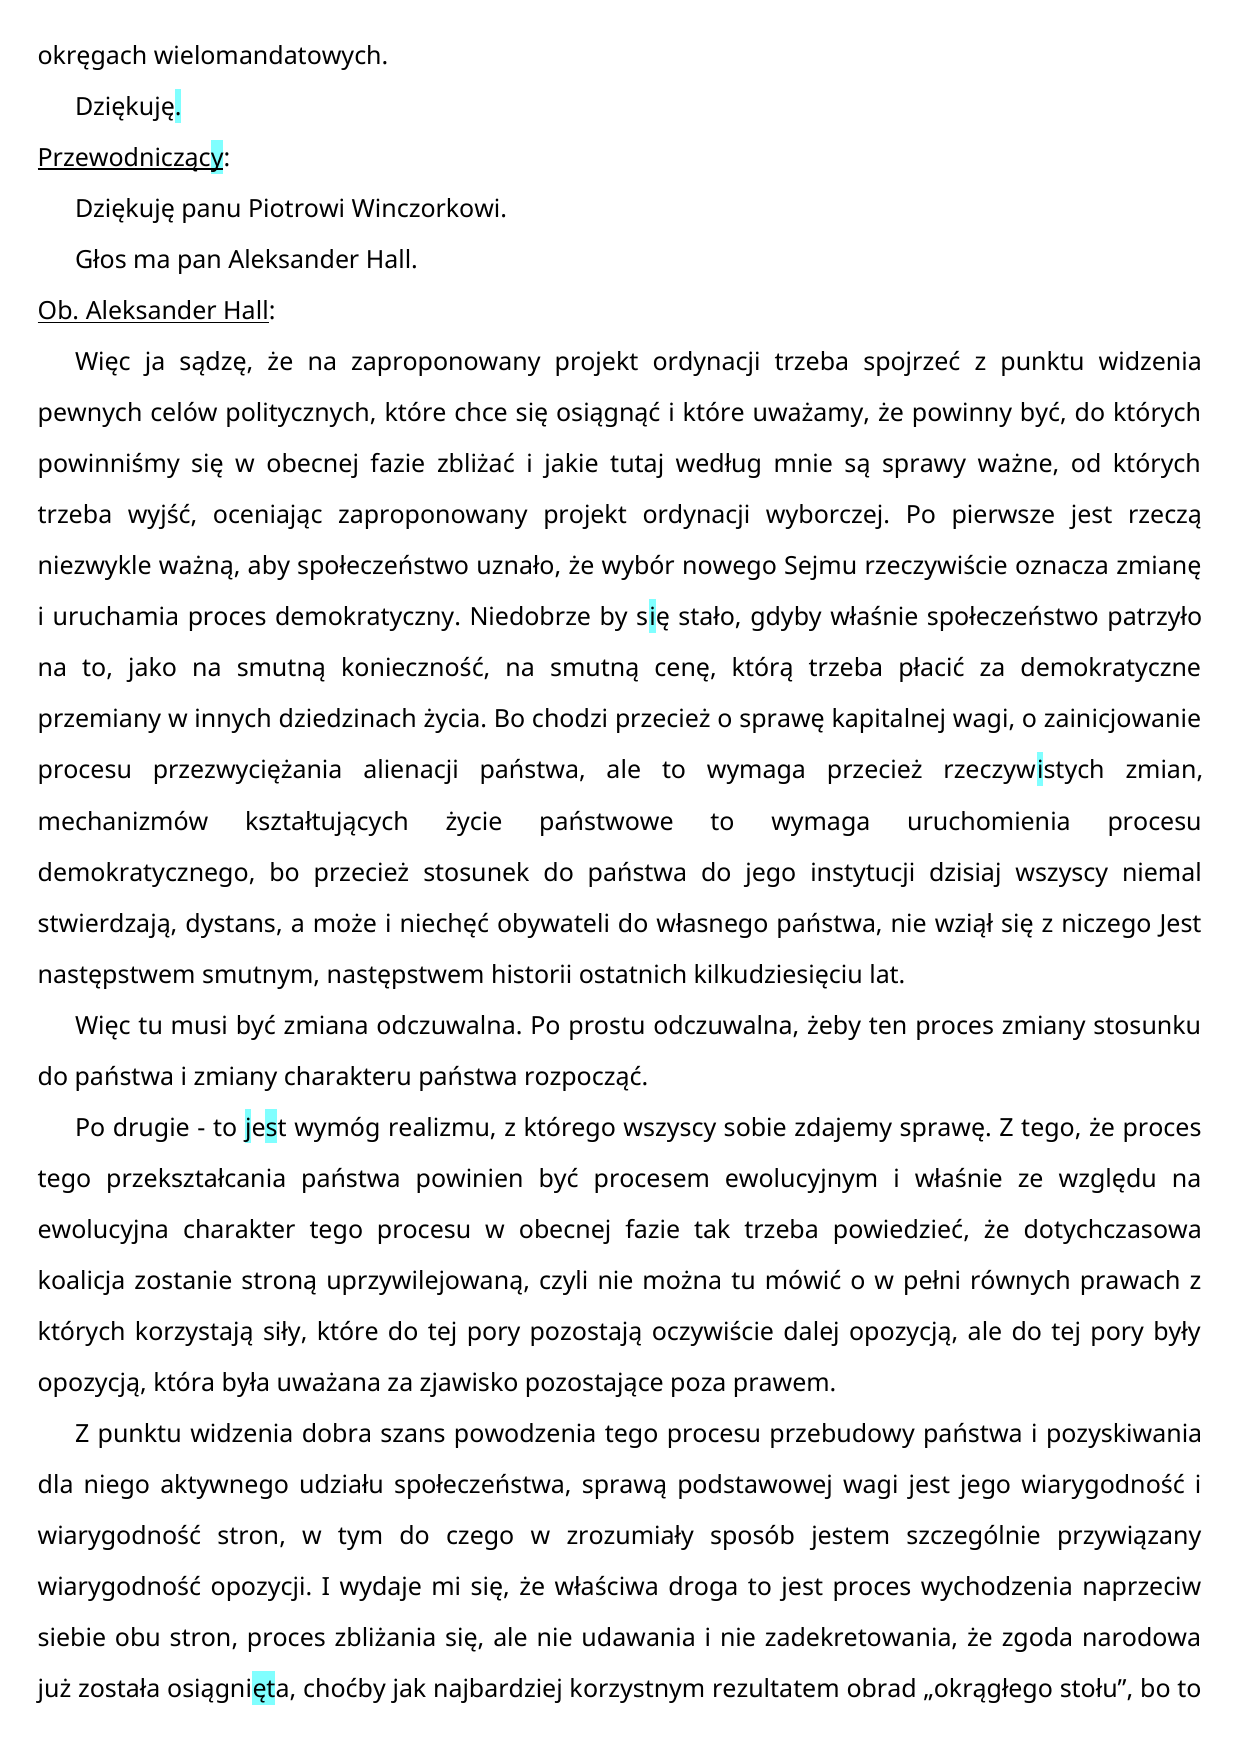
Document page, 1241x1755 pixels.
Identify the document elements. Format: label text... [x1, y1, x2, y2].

text Głos ma pan Aleksander Hall. [37, 242, 1203, 276]
text Więc ja sądzę, że na zaproponowany projekt ordynacji trzeba spojrzeć z punktu widzenia pewnych celów politycznych, które chce się osiągnąć i które uważamy, że powinny być, do których powinniśmy się w obecnej fazie zbliżać i jakie tutaj według mnie są sprawy ważne, od których trzeba wyjść, oceniając zaproponowany projekt ordynacji wyborczej. Po pierwsze jest rzeczą niezwykle ważną, aby społeczeństwo uznało, że wybór nowego Sejmu rzeczywiście oznacza zmianę i uruchamia proces demokratyczny. Niedobrze by się stało, gdyby właśnie społeczeństwo patrzyło na to, jako na smutną konieczność, na smutną cenę, którą trzeba płacić za demokratyczne przemiany w innych dziedzinach życia. Bo chodzi przecież o sprawę kapitalnej wagi, o zainicjowanie procesu przezwyciężania alienacji państwa, ale to wymaga przecież rzeczywistych zmian, mechanizmów kształtujących życie państwowe to wymaga uruchomienia procesu demokratycznego, bo przecież stosunek do państwa do jego instytucji dzisiaj wszyscy niemal stwierdzają, dystans, a może i niechęć obywateli do własnego państwa, nie wziął się z niczego Jest następstwem smutnym, następstwem historii ostatnich kilkudziesięciu lat. [37, 344, 1203, 990]
text okręgach wielomandatowych. [37, 37, 1203, 72]
text Przewodniczący: [37, 139, 1203, 174]
text Po drugie - to jest wymóg realizmu, z którego wszyscy sobie zdajemy sprawę. Z tego, że proces tego przekształcania państwa powinien być procesem ewolucyjnym i właśnie ze względu na ewolucyjna charakter tego procesu w obecnej fazie tak trzeba powiedzieć, że dotychczasowa koalicja zostanie stroną uprzywilejowaną, czyli nie można tu mówić o w pełni równych prawach z których korzystają siły, które do tej pory pozostają oczywiście dalej opozycją, ale do tej pory były opozycją, która była uważana za zjawisko pozostające poza prawem. [37, 1109, 1203, 1399]
text Z punktu widzenia dobra szans powodzenia tego procesu przebudowy państwa i pozyskiwania dla niego aktywnego udziału społeczeństwa, sprawą podstawowej wagi jest jego wiarygodność i wiarygodność stron, w tym do czego w zrozumiały sposób jestem szczególnie przywiązany wiarygodność opozycji. I wydaje mi się, że właściwa droga to jest proces wychodzenia naprzeciw siebie obu stron, proces zbliżania się, ale nie udawania i nie zadekretowania, że zgoda narodowa już została osiągnięta, choćby jak najbardziej korzystnym rezultatem obrad „okrągłego stołu”, bo to [37, 1416, 1203, 1705]
text Dziękuję. [37, 88, 1203, 123]
text Ob. Aleksander Hall: [37, 293, 1203, 327]
text Więc tu musi być zmiana odczuwalna. Po prostu odczuwalna, żeby ten proces zmiany stosunku do państwa i zmiany charakteru państwa rozpocząć. [37, 1007, 1203, 1092]
text Dziękuję panu Piotrowi Winczorkowi. [37, 191, 1203, 225]
